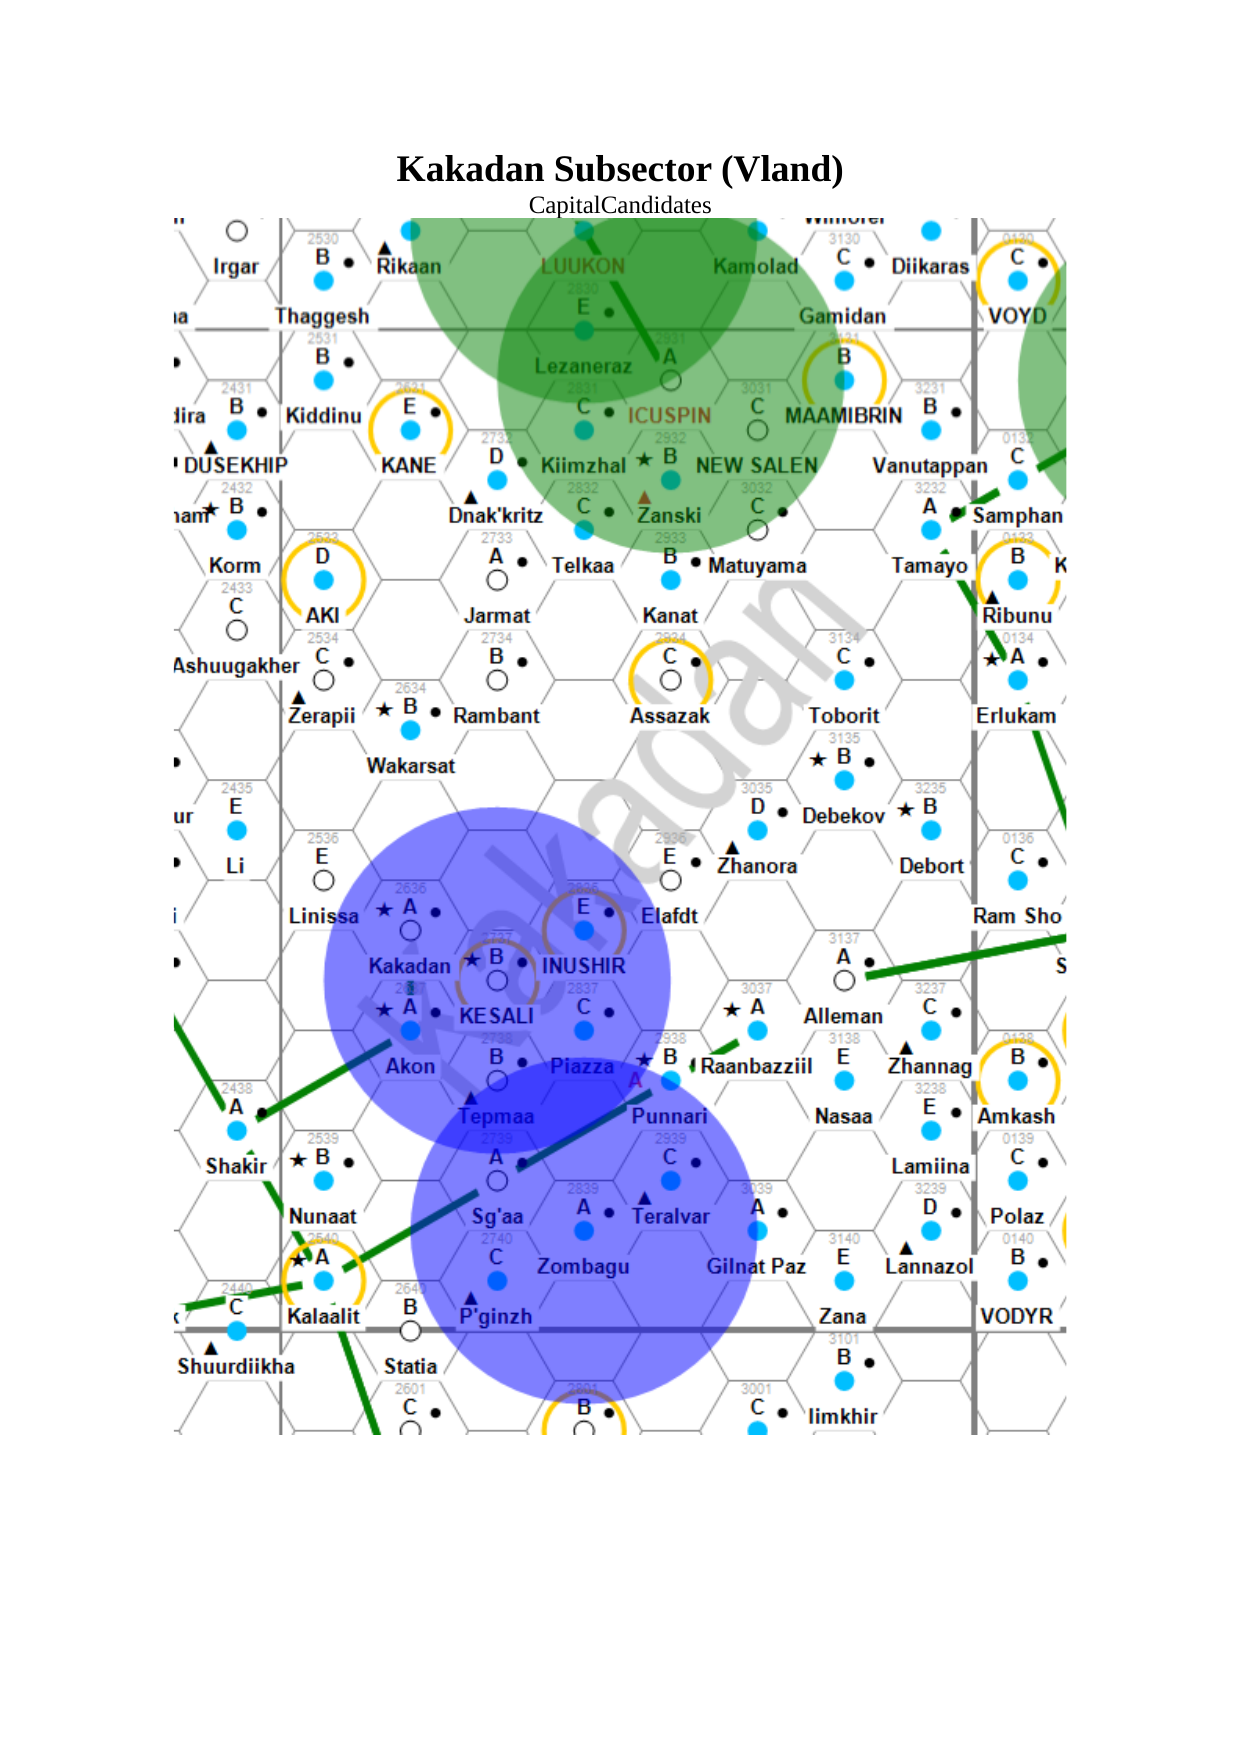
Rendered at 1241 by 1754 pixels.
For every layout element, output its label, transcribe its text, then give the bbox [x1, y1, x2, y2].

text Kakadan Subsector (Vland) [118, 147, 1122, 190]
picture [173, 218, 1067, 1435]
text CapitalCandidates [118, 190, 1122, 219]
